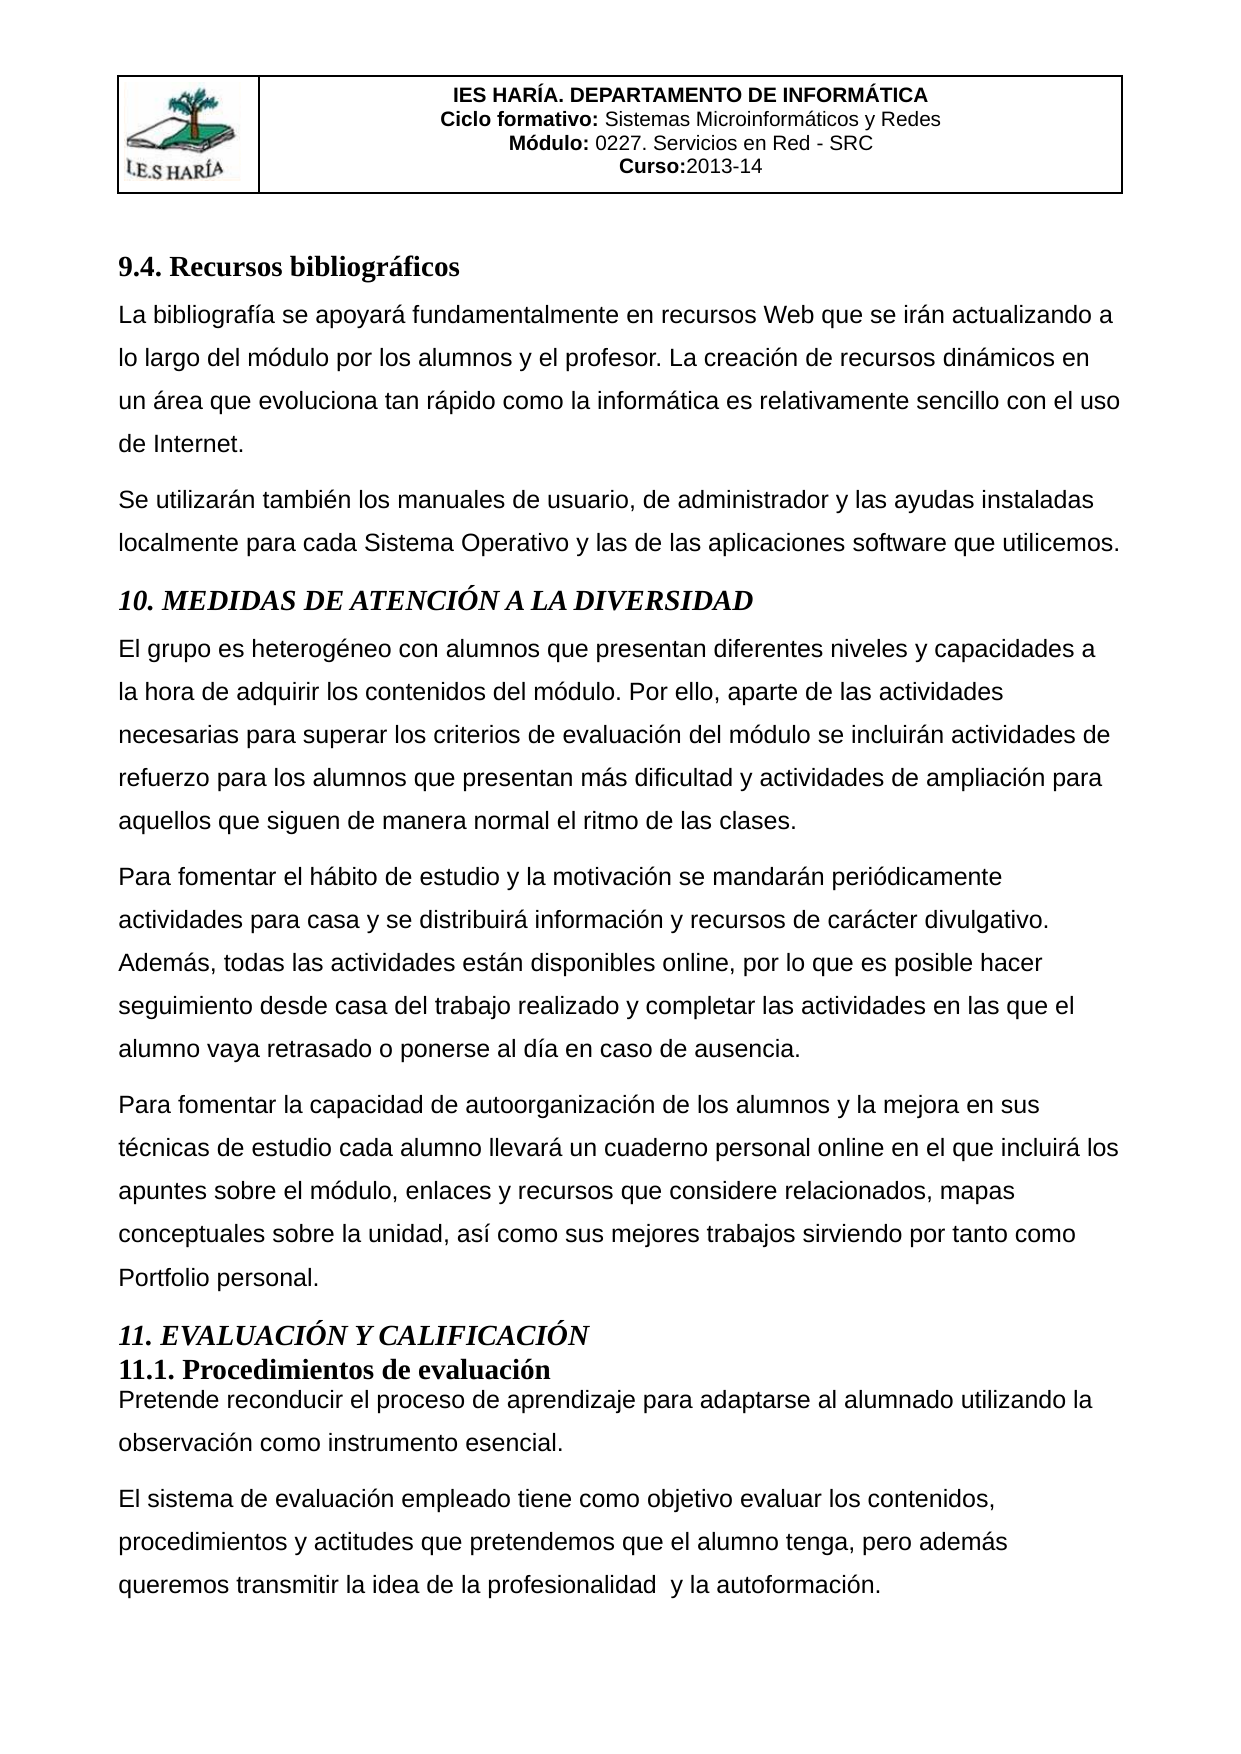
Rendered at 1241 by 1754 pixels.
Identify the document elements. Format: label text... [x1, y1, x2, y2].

text Se utilizarán también los manuales de usuario, de administrador y las ayudas instaladas localmente para cada Sistema Operativo y las de las aplicaciones software que utilicemos. [118, 485, 1122, 557]
text Pretende reconducir el proceso de aprendizaje para adaptarse al alumnado utilizando la observación como instrumento esencial. [118, 1385, 1122, 1457]
text El grupo es heterogéneo con alumnos que presentan diferentes niveles y capacidades a la hora de adquirir los contenidos del módulo. Por ello, aparte de las actividades necesarias para superar los criterios de evaluación del módulo se incluirán actividades de refuerzo para los alumnos que presentan más dificultad y actividades de ampliación para aquellos que siguen de manera normal el ritmo de las clases. [118, 634, 1122, 835]
text Para fomentar el hábito de estudio y la motivación se mandarán periódicamente actividades para casa y se distribuirá información y recursos de carácter divulgativo. Además, todas las actividades están disponibles online, por lo que es posible hacer seguimiento desde casa del trabajo realizado y completar las actividades en las que el alumno vaya retrasado o ponerse al día en caso de ausencia. [118, 862, 1122, 1063]
subtitle 9.4. Recursos bibliográficos [118, 249, 1122, 283]
picture [123, 82, 241, 181]
text El sistema de evaluación empleado tiene como objetivo evaluar los contenidos, procedimientos y actitudes que pretendemos que el alumno tenga, pero además queremos transmitir la idea de la profesionalidad y la autoformación. [118, 1484, 1122, 1599]
subtitle 11.1. Procedimientos de evaluación [118, 1352, 1122, 1385]
subtitle 10. MEDIDAS DE ATENCIÓN A LA DIVERSIDAD [118, 583, 1122, 617]
text La bibliografía se apoyará fundamentalmente en recursos Web que se irán actualizando a lo largo del módulo por los alumnos y el profesor. La creación de recursos dinámicos en un área que evoluciona tan rápido como la informática es relativamente sencillo con el uso de Internet. [118, 300, 1122, 458]
text Para fomentar la capacidad de autoorganización de los alumnos y la mejora en sus técnicas de estudio cada alumno llevará un cuaderno personal online en el que incluirá los apuntes sobre el módulo, enlaces y recursos que considere relacionados, mapas conceptuales sobre la unidad, así como sus mejores trabajos sirviendo por tanto como Portfolio personal. [118, 1090, 1122, 1291]
subtitle 11. EVALUACIÓN Y CALIFICACIÓN [118, 1318, 1122, 1352]
